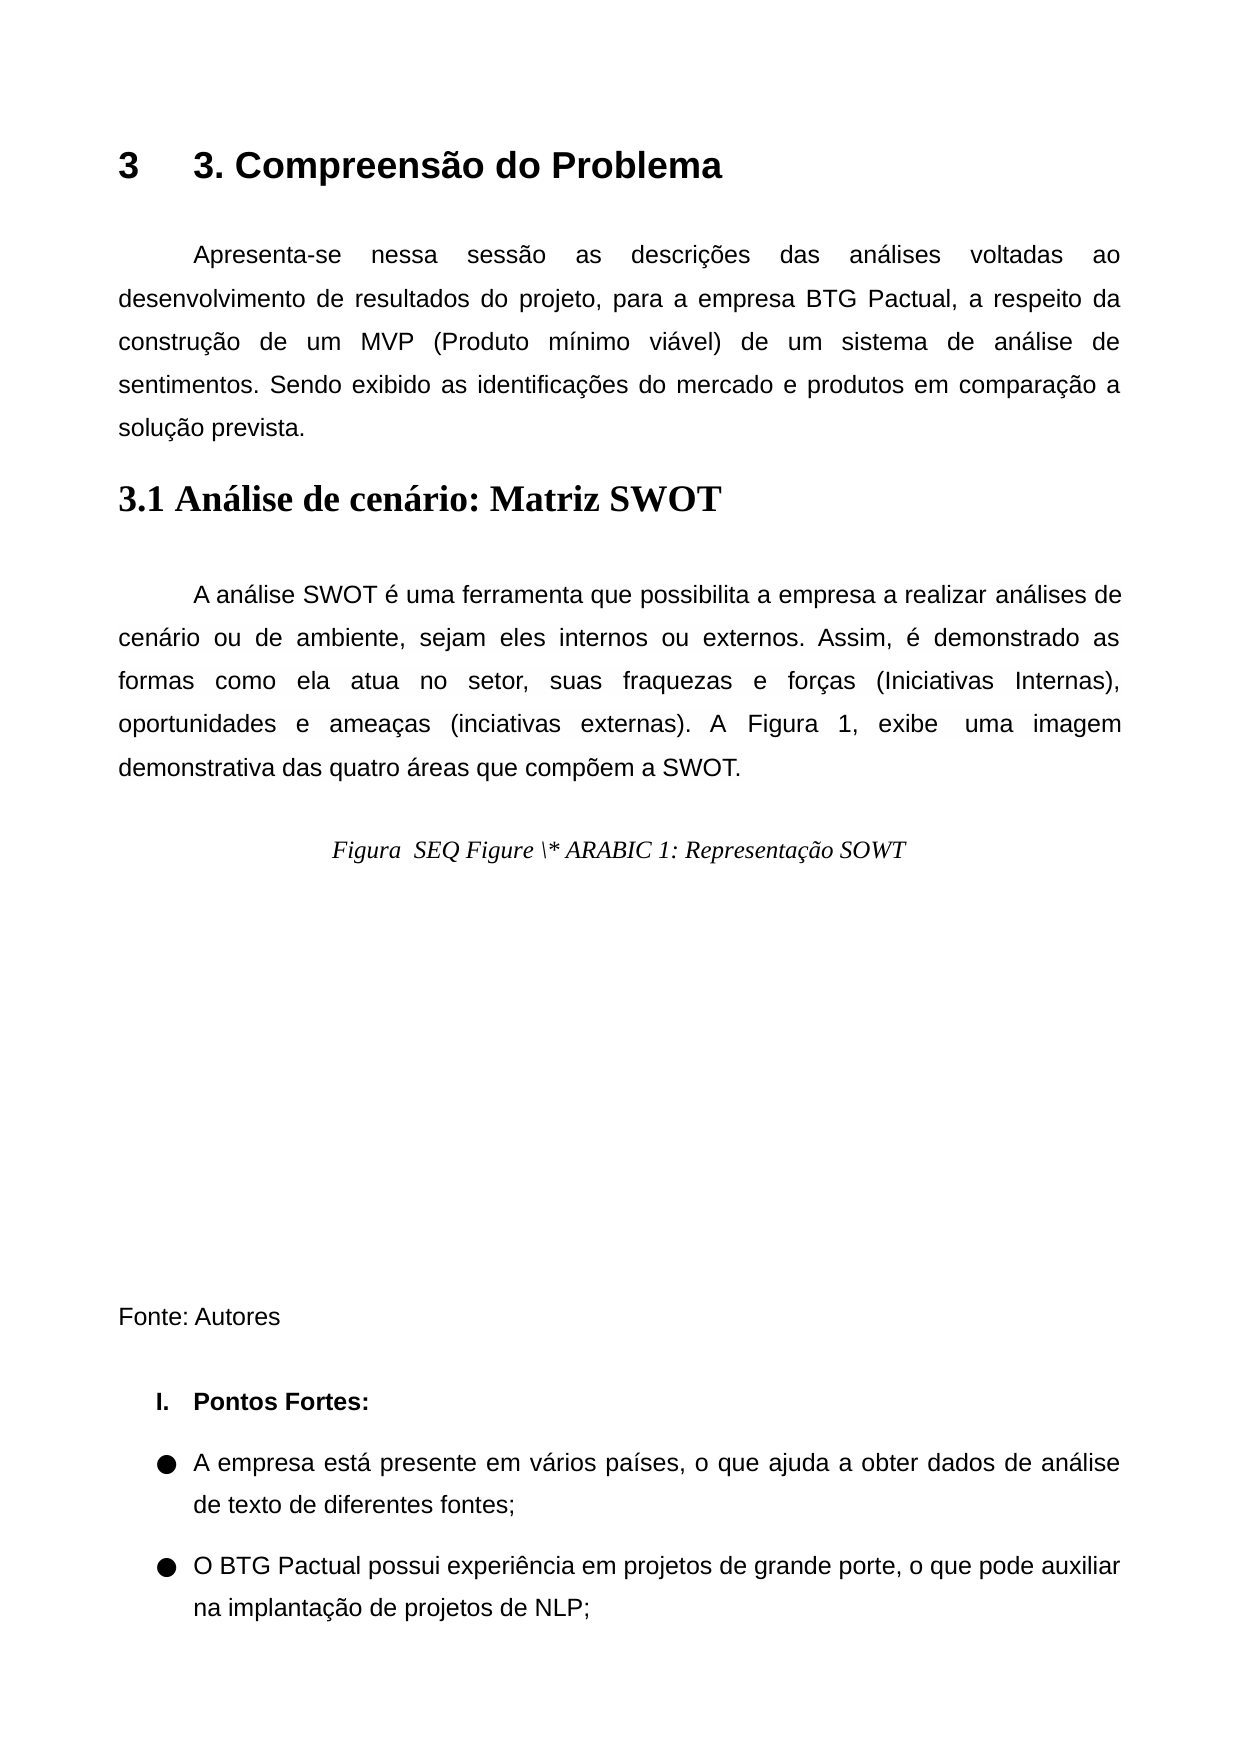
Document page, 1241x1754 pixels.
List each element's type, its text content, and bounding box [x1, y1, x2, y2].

list Pontos Fortes: [156, 1387, 1122, 1416]
list A empresa está presente em vários países, o que ajuda a obter dados de análise de texto de diferentes fontes; [156, 1434, 1122, 1519]
subtitle 3.1 Análise de cenário: Matriz SWOT [118, 477, 1122, 520]
text Apresenta-se nessa sessão as descrições das análises voltadas ao desenvolvimento de resultados do projeto, para a empresa BTG Pactual, a respeito da construção de um MVP (Produto mínimo viável) de um sistema de análise de sentimentos. Sendo exibido as identificações do mercado e produtos em comparação a solução prevista. [118, 240, 1122, 442]
subtitle 3. Compreensão do Problema [118, 143, 1122, 186]
list O BTG Pactual possui experiência em projetos de grande porte, o que pode auxiliar na implantação de projetos de NLP; [156, 1538, 1122, 1622]
text A análise SWOT é uma ferramenta que possibilita a empresa a realizar análises de cenário ou de ambiente, sejam eles internos ou externos. Assim, é demonstrado as formas como ela atua no setor, suas fraquezas e forças (Iniciativas Internas), oportunidades e ameaças (inciativas externas). A Figura 1, exibe uma imagem demonstrativa das quatro áreas que compõem a SWOT. [118, 580, 1122, 781]
text Fonte: Autores [118, 839, 1122, 1330]
